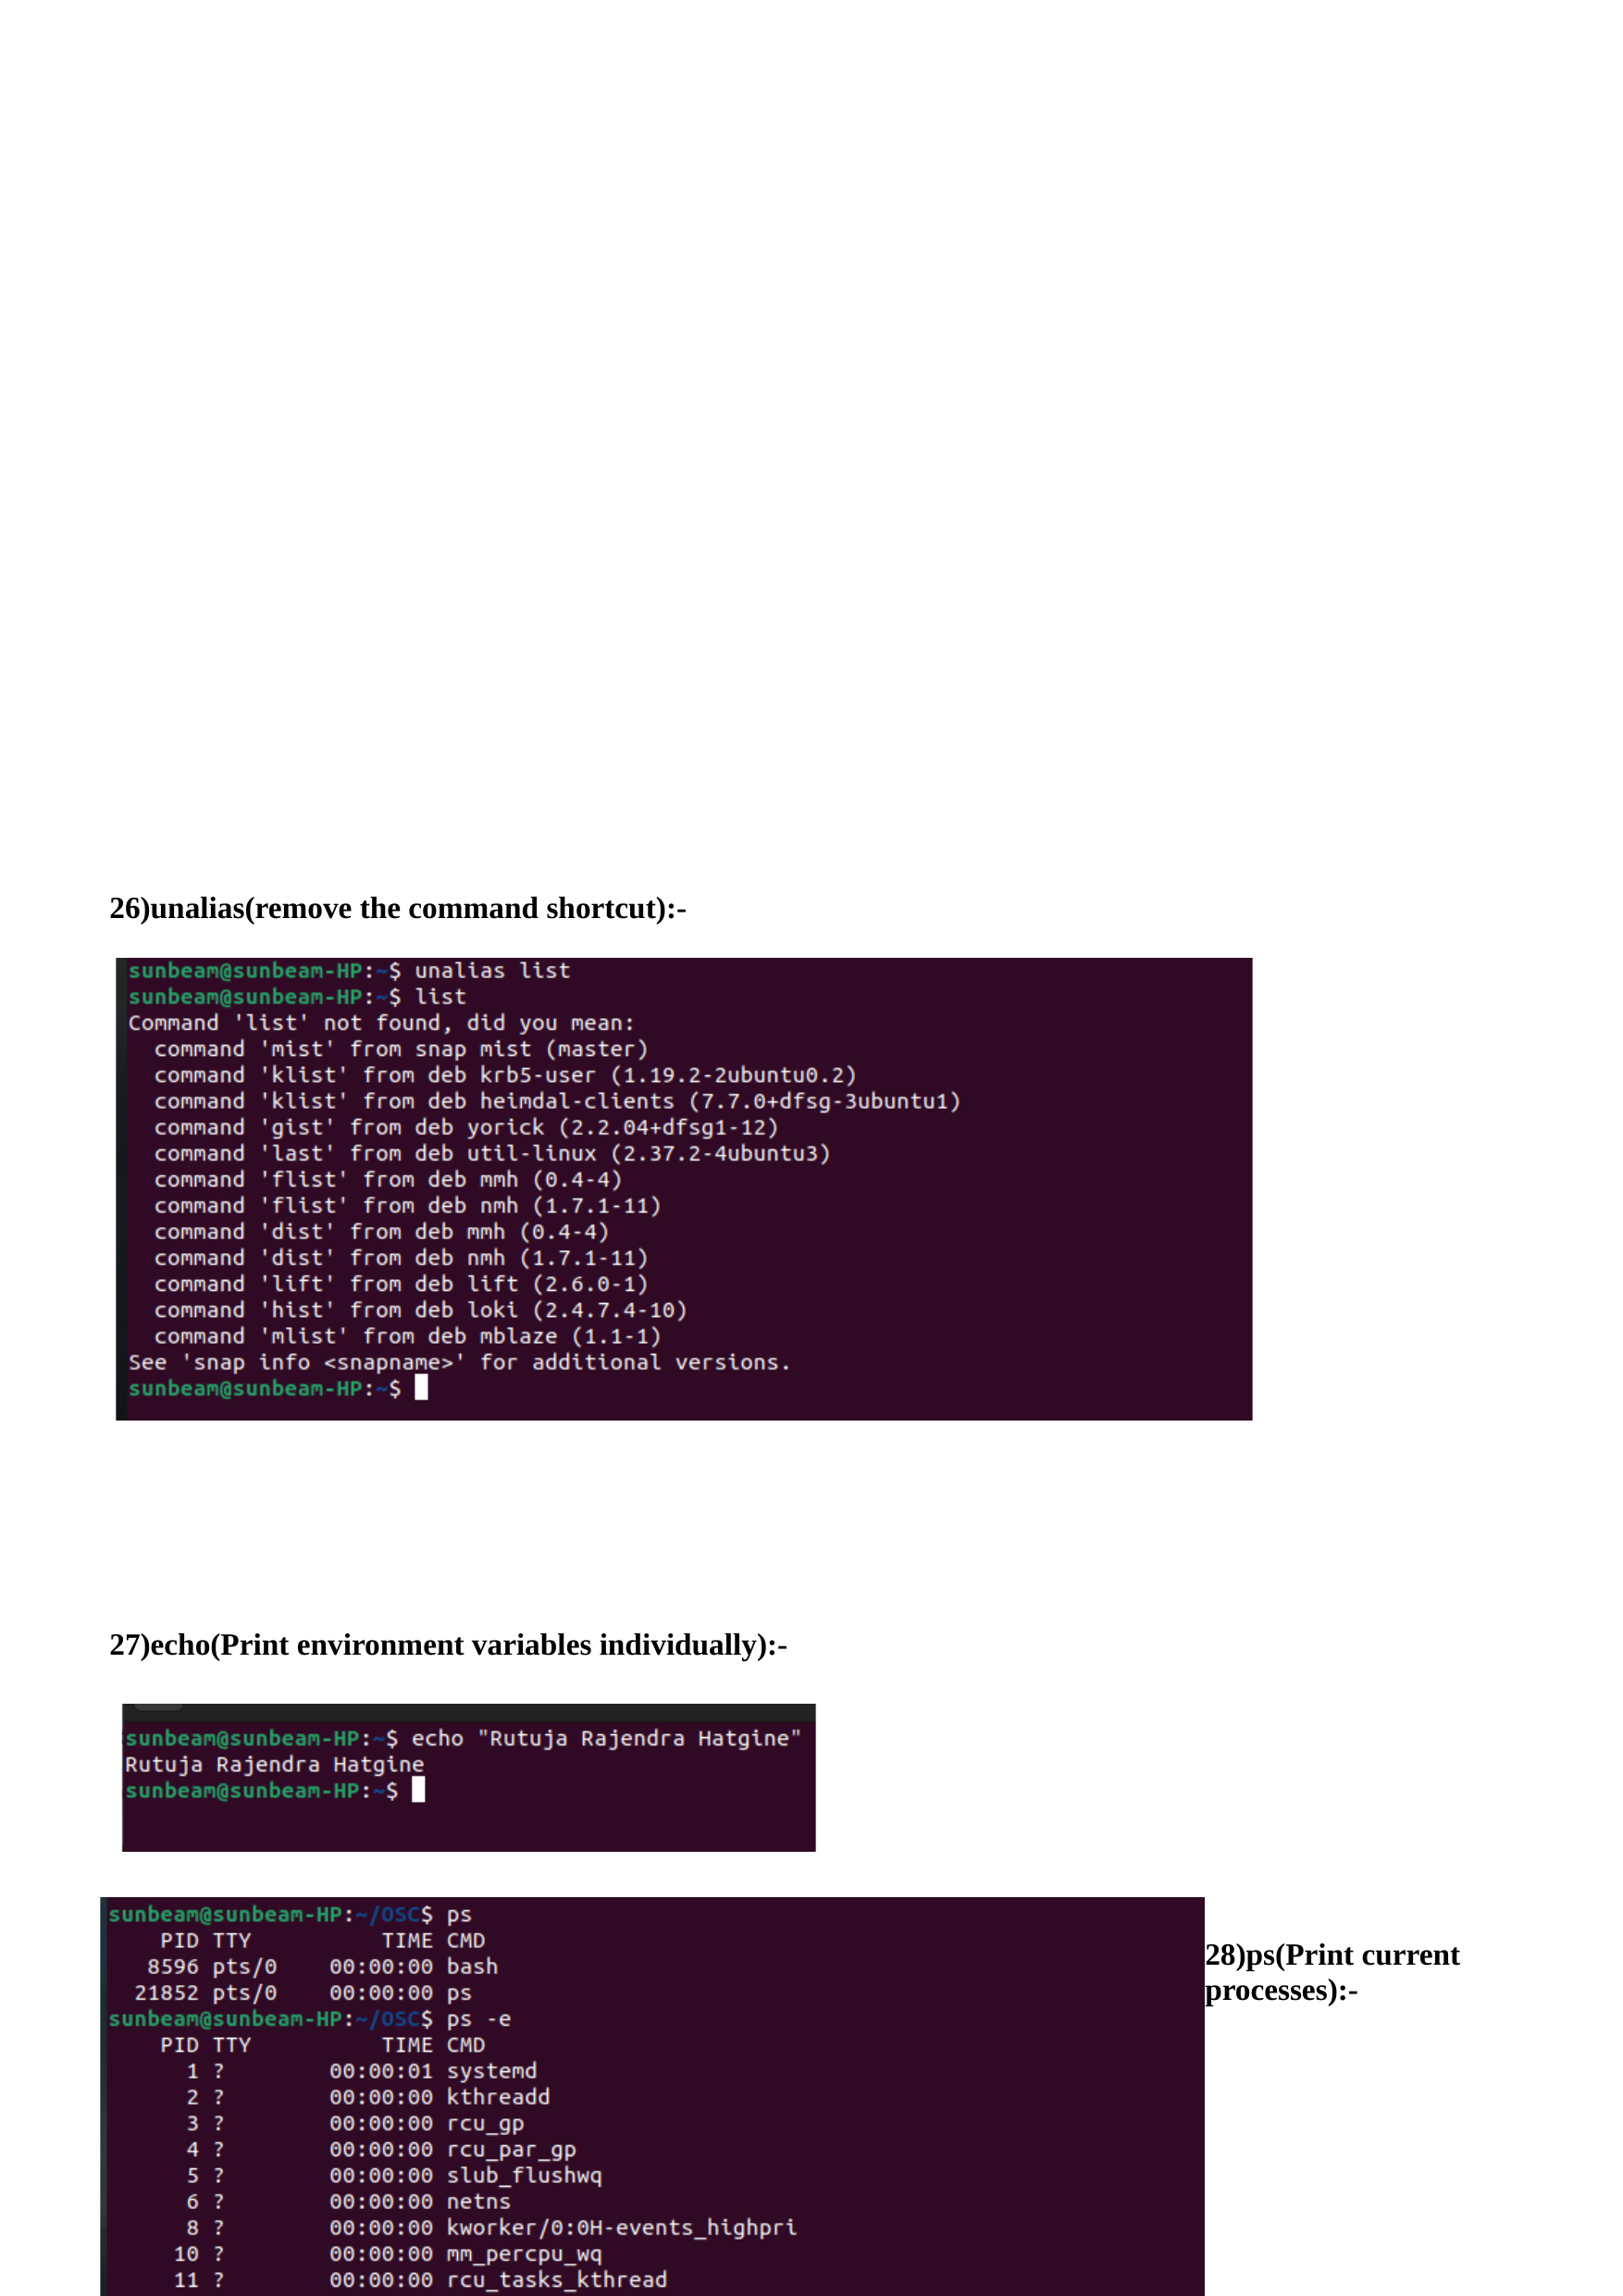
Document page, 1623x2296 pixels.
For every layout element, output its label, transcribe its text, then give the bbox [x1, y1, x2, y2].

text 27)echo(Print environment variables individually):- [109, 1626, 1514, 1661]
text 28)ps(Print current processes):- [1205, 1936, 1514, 2007]
text 26)unalias(remove the command shortcut):- [109, 889, 1514, 925]
